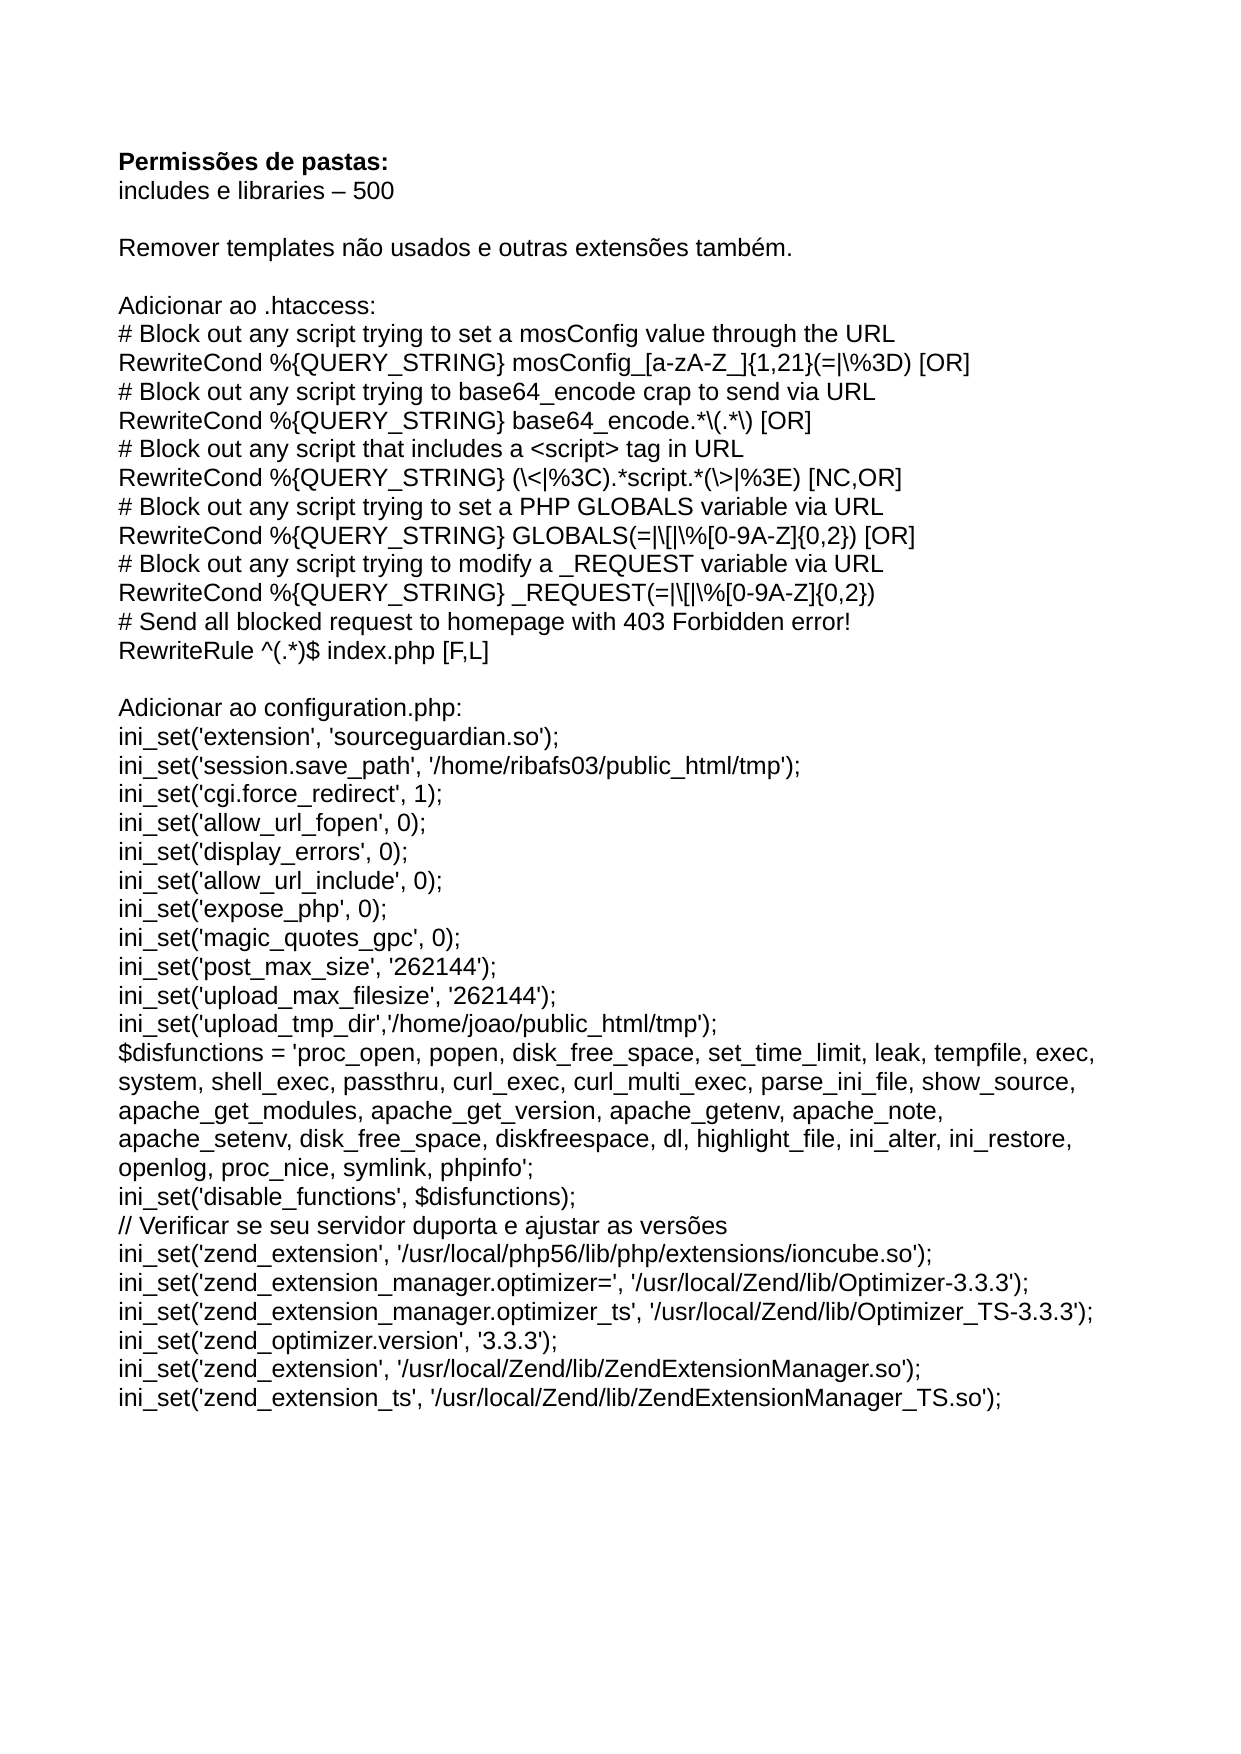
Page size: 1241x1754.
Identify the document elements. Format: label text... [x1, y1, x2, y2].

text ini_set('upload_tmp_dir','/home/joao/public_html/tmp'); [118, 1009, 1122, 1038]
text ini_set('zend_optimizer.version', '3.3.3'); [118, 1326, 1122, 1354]
text ini_set('upload_max_filesize', '262144'); [118, 981, 1122, 1009]
text RewriteCond %{QUERY_STRING} (\<|%3C).*script.*(\>|%3E) [NC,OR] [118, 463, 1122, 492]
text RewriteCond %{QUERY_STRING} _REQUEST(=|\[|\%[0-9A-Z]{0,2}) [118, 578, 1122, 607]
text // Verificar se seu servidor duporta e ajustar as versões [118, 1211, 1122, 1239]
text # Block out any script trying to set a PHP GLOBALS variable via URL [118, 492, 1122, 521]
text Adicionar ao configuration.php: [118, 693, 1122, 722]
text ini_set('display_errors', 0); [118, 837, 1122, 866]
text RewriteCond %{QUERY_STRING} mosConfig_[a-zA-Z_]{1,21}(=|\%3D) [OR] [118, 348, 1122, 377]
text ini_set('disable_functions', $disfunctions); [118, 1182, 1122, 1211]
text ini_set('magic_quotes_gpc', 0); [118, 923, 1122, 952]
text RewriteCond %{QUERY_STRING} base64_encode.*\(.*\) [OR] [118, 406, 1122, 434]
text ini_set('cgi.force_redirect', 1); [118, 779, 1122, 808]
text ini_set('zend_extension_manager.optimizer_ts', '/usr/local/Zend/lib/Optimizer_TS-3.3.3'); [118, 1297, 1122, 1326]
text ini_set('extension', 'sourceguardian.so'); [118, 722, 1122, 751]
text ini_set('zend_extension', '/usr/local/php56/lib/php/extensions/ioncube.so'); [118, 1239, 1122, 1268]
text Permissões de pastas: [118, 147, 1122, 176]
text ini_set('expose_php', 0); [118, 894, 1122, 923]
text ini_set('zend_extension', '/usr/local/Zend/lib/ZendExtensionManager.so'); [118, 1354, 1122, 1383]
text ini_set('zend_extension_ts', '/usr/local/Zend/lib/ZendExtensionManager_TS.so'); [118, 1383, 1122, 1412]
text ini_set('allow_url_include', 0); [118, 866, 1122, 894]
text ini_set('post_max_size', '262144'); [118, 952, 1122, 981]
text $disfunctions = 'proc_open, popen, disk_free_space, set_time_limit, leak, tempfile, exec, system, shell_exec, passthru, curl_exec, curl_multi_exec, parse_ini_file, show_source, apache_get_modules, apache_get_version, apache_getenv, apache_note, apache_setenv, disk_free_space, diskfreespace, dl, highlight_file, ini_alter, ini_restore, openlog, proc_nice, symlink, phpinfo'; [118, 1038, 1122, 1182]
text # Block out any script trying to set a mosConfig value through the URL [118, 319, 1122, 348]
text # Block out any script trying to modify a _REQUEST variable via URL [118, 549, 1122, 578]
text # Block out any script trying to base64_encode crap to send via URL [118, 377, 1122, 406]
text # Send all blocked request to homepage with 403 Forbidden error! [118, 607, 1122, 636]
text includes e libraries – 500 [118, 176, 1122, 204]
text Remover templates não usados e outras extensões também. [118, 233, 1122, 262]
text Adicionar ao .htaccess: [118, 291, 1122, 319]
text ini_set('allow_url_fopen', 0); [118, 808, 1122, 837]
text ini_set('session.save_path', '/home/ribafs03/public_html/tmp'); [118, 751, 1122, 779]
text ini_set('zend_extension_manager.optimizer=', '/usr/local/Zend/lib/Optimizer-3.3.3'); [118, 1268, 1122, 1297]
text # Block out any script that includes a <script> tag in URL [118, 434, 1122, 463]
text RewriteRule ^(.*)$ index.php [F,L] [118, 636, 1122, 664]
text RewriteCond %{QUERY_STRING} GLOBALS(=|\[|\%[0-9A-Z]{0,2}) [OR] [118, 521, 1122, 549]
